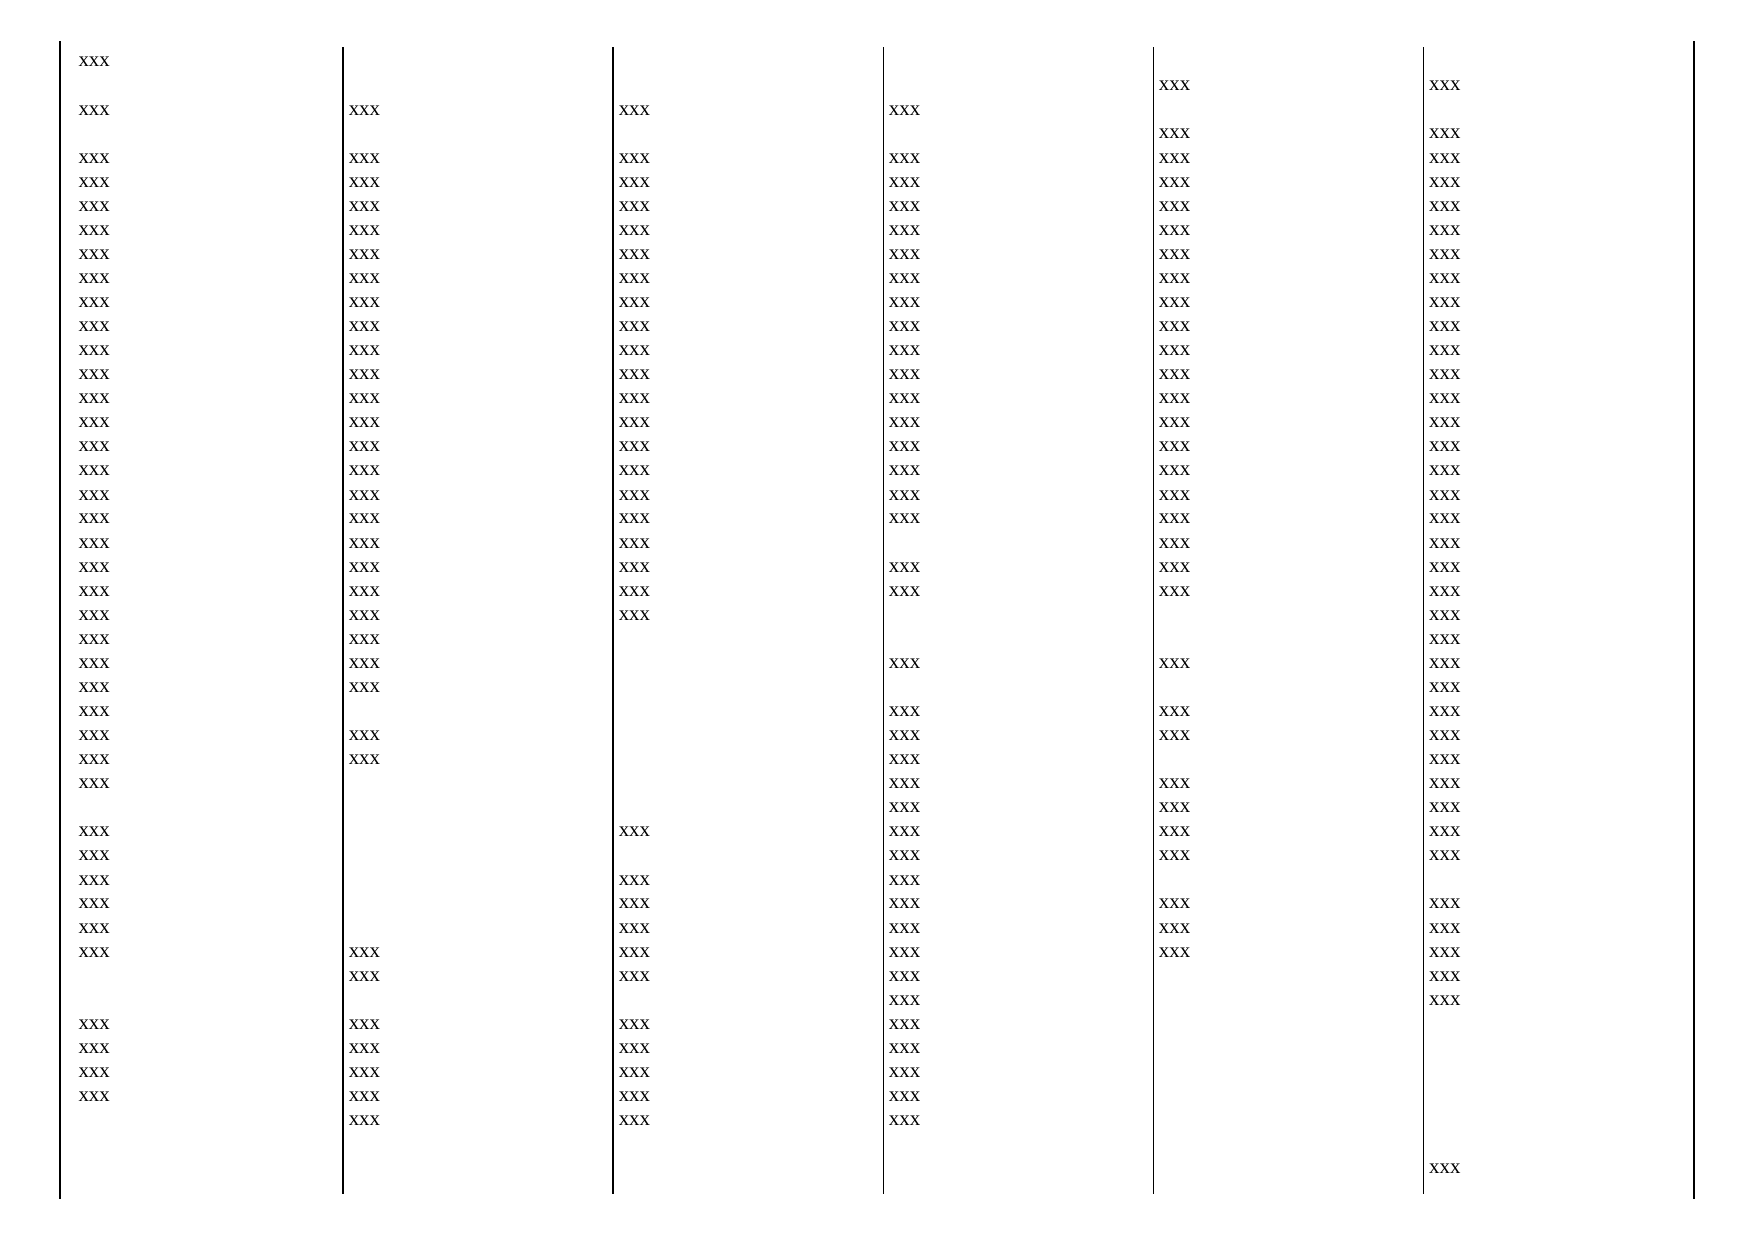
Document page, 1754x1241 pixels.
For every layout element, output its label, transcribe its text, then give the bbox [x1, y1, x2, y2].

text xxx [618, 456, 877, 480]
text xxx [78, 721, 337, 745]
text xxx [78, 601, 337, 625]
text xxx [348, 1010, 607, 1034]
text xxx [348, 192, 607, 216]
text xxx [1429, 504, 1687, 528]
text xxx [1429, 312, 1687, 336]
text xxx [1159, 264, 1417, 288]
text xxx [78, 192, 337, 216]
text xxx [78, 865, 337, 889]
text xxx [889, 1058, 1147, 1082]
subtitle xxx [618, 601, 877, 625]
text xxx [78, 577, 337, 601]
text xxx [889, 793, 1147, 817]
text xxx [348, 480, 607, 504]
text xxx [1159, 841, 1417, 865]
text xxx [1429, 143, 1687, 168]
text xxx [348, 240, 607, 264]
text xxx [348, 168, 607, 192]
text xxx [889, 1082, 1147, 1106]
text xxx [348, 216, 607, 240]
text xxx [348, 938, 607, 962]
text xxx [1429, 673, 1687, 697]
text xxx [889, 432, 1147, 456]
text xxx [1429, 71, 1687, 95]
text xxx [78, 168, 337, 192]
text xxx [78, 1082, 337, 1106]
text xxx [889, 360, 1147, 384]
text xxx [78, 95, 337, 119]
text xxx [78, 625, 337, 649]
text xxx [1429, 625, 1687, 649]
text xxx [1429, 480, 1687, 504]
text xxx [618, 432, 877, 456]
text xxx [1159, 408, 1417, 432]
text xxx [348, 649, 607, 673]
text xxx [1429, 216, 1687, 240]
text xxx [1159, 216, 1417, 240]
text xxx [889, 240, 1147, 264]
text xxx [78, 938, 337, 962]
text xxx [78, 649, 337, 673]
text xxx [1159, 168, 1417, 192]
text xxx [1159, 432, 1417, 456]
text xxx [618, 336, 877, 360]
text xxx [348, 673, 607, 697]
text xxx [1429, 938, 1687, 962]
text xxx [1429, 288, 1687, 312]
text xxx [618, 913, 877, 938]
text xxx [618, 264, 877, 288]
text xxx [1159, 913, 1417, 938]
text xxx [1429, 793, 1687, 817]
text xxx [1429, 408, 1687, 432]
text xxx [1429, 336, 1687, 360]
text xxx [1159, 649, 1417, 673]
text xxx [889, 889, 1147, 913]
text xxx [889, 408, 1147, 432]
text xxx [348, 1034, 607, 1058]
text xxx [1159, 192, 1417, 216]
text xxx [889, 1034, 1147, 1058]
text xxx [889, 143, 1147, 168]
text xxx [1159, 817, 1417, 841]
text xxx [348, 601, 607, 625]
text xxx [78, 240, 337, 264]
text xxx [618, 288, 877, 312]
text xxx [78, 817, 337, 841]
text xxx [1159, 721, 1417, 745]
text xxx [78, 47, 337, 71]
text xxx [348, 456, 607, 480]
text xxx [78, 841, 337, 865]
text xxx [348, 336, 607, 360]
text xxx [1429, 649, 1687, 673]
text xxx [618, 1034, 877, 1058]
text xxx [1429, 913, 1687, 938]
text xxx [348, 360, 607, 384]
text xxx [348, 962, 607, 986]
text xxx [618, 312, 877, 336]
text xxx [348, 1082, 607, 1106]
text xxx [889, 769, 1147, 793]
text xxx [78, 216, 337, 240]
text xxx [1429, 553, 1687, 577]
text xxx [1159, 240, 1417, 264]
text xxx [1159, 456, 1417, 480]
text xxx [889, 312, 1147, 336]
text xxx [889, 986, 1147, 1010]
text xxx [618, 1058, 877, 1082]
text xxx [348, 408, 607, 432]
text xxx [618, 528, 877, 553]
text xxx [78, 264, 337, 288]
text xxx [1159, 528, 1417, 553]
text xxx [78, 456, 337, 480]
text xxx [1159, 480, 1417, 504]
text xxx [1429, 528, 1687, 553]
text xxx [1429, 721, 1687, 745]
text xxx [889, 721, 1147, 745]
text xxx [1429, 817, 1687, 841]
text xxx [1429, 962, 1687, 986]
text xxx [889, 697, 1147, 721]
text xxx [618, 1082, 877, 1106]
text xxx [1429, 841, 1687, 865]
text xxx [348, 553, 607, 577]
text xxx [889, 577, 1147, 601]
text xxx [1159, 119, 1417, 143]
text xxx [889, 168, 1147, 192]
text xxx [78, 504, 337, 528]
text xxx [78, 288, 337, 312]
text xxx [889, 456, 1147, 480]
text xxx [618, 216, 877, 240]
text xxx [78, 769, 337, 793]
text xxx [1429, 119, 1687, 143]
text xxx [348, 143, 607, 168]
text xxx [348, 95, 607, 119]
text xxx [348, 1106, 607, 1130]
text xxx [618, 384, 877, 408]
text xxx [1429, 601, 1687, 625]
text xxx [889, 264, 1147, 288]
text xxx [1429, 384, 1687, 408]
text xxx [1429, 577, 1687, 601]
text xxx [889, 336, 1147, 360]
text xxx [348, 1058, 607, 1082]
text xxx [889, 841, 1147, 865]
text xxx [1159, 312, 1417, 336]
text xxx [78, 480, 337, 504]
text xxx [78, 889, 337, 913]
text xxx [618, 480, 877, 504]
text xxx [1429, 192, 1687, 216]
text xxx [618, 1010, 877, 1034]
text xxx [1429, 264, 1687, 288]
text xxx [1429, 745, 1687, 769]
text xxx [1429, 360, 1687, 384]
text xxx [1429, 889, 1687, 913]
text xxx [1159, 577, 1417, 601]
text xxx [618, 143, 877, 168]
text xxx [618, 504, 877, 528]
text xxx [618, 408, 877, 432]
text xxx [618, 938, 877, 962]
text xxx [889, 95, 1147, 119]
text xxx [889, 913, 1147, 938]
text xxx [348, 264, 607, 288]
text xxx [78, 432, 337, 456]
text xxx [889, 938, 1147, 962]
text xxx [1429, 1154, 1687, 1178]
text xxx [889, 745, 1147, 769]
text xxx [78, 553, 337, 577]
text xxx [78, 1034, 337, 1058]
subtitle xxx [889, 480, 1147, 504]
text xxx [348, 384, 607, 408]
text xxx [348, 528, 607, 553]
text xxx [889, 1106, 1147, 1130]
text xxx [78, 360, 337, 384]
text xxx [1159, 384, 1417, 408]
text xxx [348, 504, 607, 528]
text xxx [1429, 697, 1687, 721]
text xxx [348, 625, 607, 649]
text xxx [1429, 986, 1687, 1010]
text xxx [618, 962, 877, 986]
text xxx [348, 288, 607, 312]
text xxx [618, 168, 877, 192]
text xxx [889, 649, 1147, 673]
text xxx [78, 913, 337, 938]
text xxx [1159, 769, 1417, 793]
text xxx [78, 143, 337, 168]
text xxx [889, 504, 1147, 528]
text xxx [618, 1106, 877, 1130]
text xxx [889, 384, 1147, 408]
subtitle xxx [889, 1010, 1147, 1034]
text xxx [618, 817, 877, 841]
text xxx [78, 408, 337, 432]
text xxx [78, 697, 337, 721]
text xxx [1429, 456, 1687, 480]
text xxx [1429, 432, 1687, 456]
text xxx [78, 1010, 337, 1034]
text xxx [618, 865, 877, 889]
subtitle xxx [618, 553, 877, 577]
text xxx [618, 360, 877, 384]
text xxx [348, 312, 607, 336]
text xxx [78, 673, 337, 697]
text xxx [1159, 360, 1417, 384]
text xxx [618, 889, 877, 913]
text xxx [1429, 240, 1687, 264]
text xxx [1429, 769, 1687, 793]
text xxx [618, 95, 877, 119]
text xxx [348, 745, 607, 769]
text xxx [1159, 336, 1417, 360]
subtitle xxx [1159, 553, 1417, 577]
text xxx [348, 432, 607, 456]
text xxx [889, 216, 1147, 240]
text xxx [78, 312, 337, 336]
text xxx [1159, 71, 1417, 95]
text xxx [889, 288, 1147, 312]
text xxx [889, 962, 1147, 986]
text xxx [618, 192, 877, 216]
text xxx [78, 745, 337, 769]
text xxx [889, 192, 1147, 216]
text xxx [78, 528, 337, 553]
text xxx [78, 336, 337, 360]
text xxx [348, 577, 607, 601]
text xxx [1159, 697, 1417, 721]
subtitle xxx [618, 577, 877, 601]
text xxx [889, 817, 1147, 841]
text xxx [1159, 288, 1417, 312]
text xxx [618, 240, 877, 264]
text xxx [889, 553, 1147, 577]
text xxx [1159, 143, 1417, 168]
text xxx [1159, 504, 1417, 528]
text xxx [1159, 938, 1417, 962]
text xxx [1429, 168, 1687, 192]
text xxx [78, 384, 337, 408]
text xxx [78, 1058, 337, 1082]
text xxx [1159, 889, 1417, 913]
text xxx [889, 865, 1147, 889]
text xxx [1159, 793, 1417, 817]
text xxx [348, 721, 607, 745]
